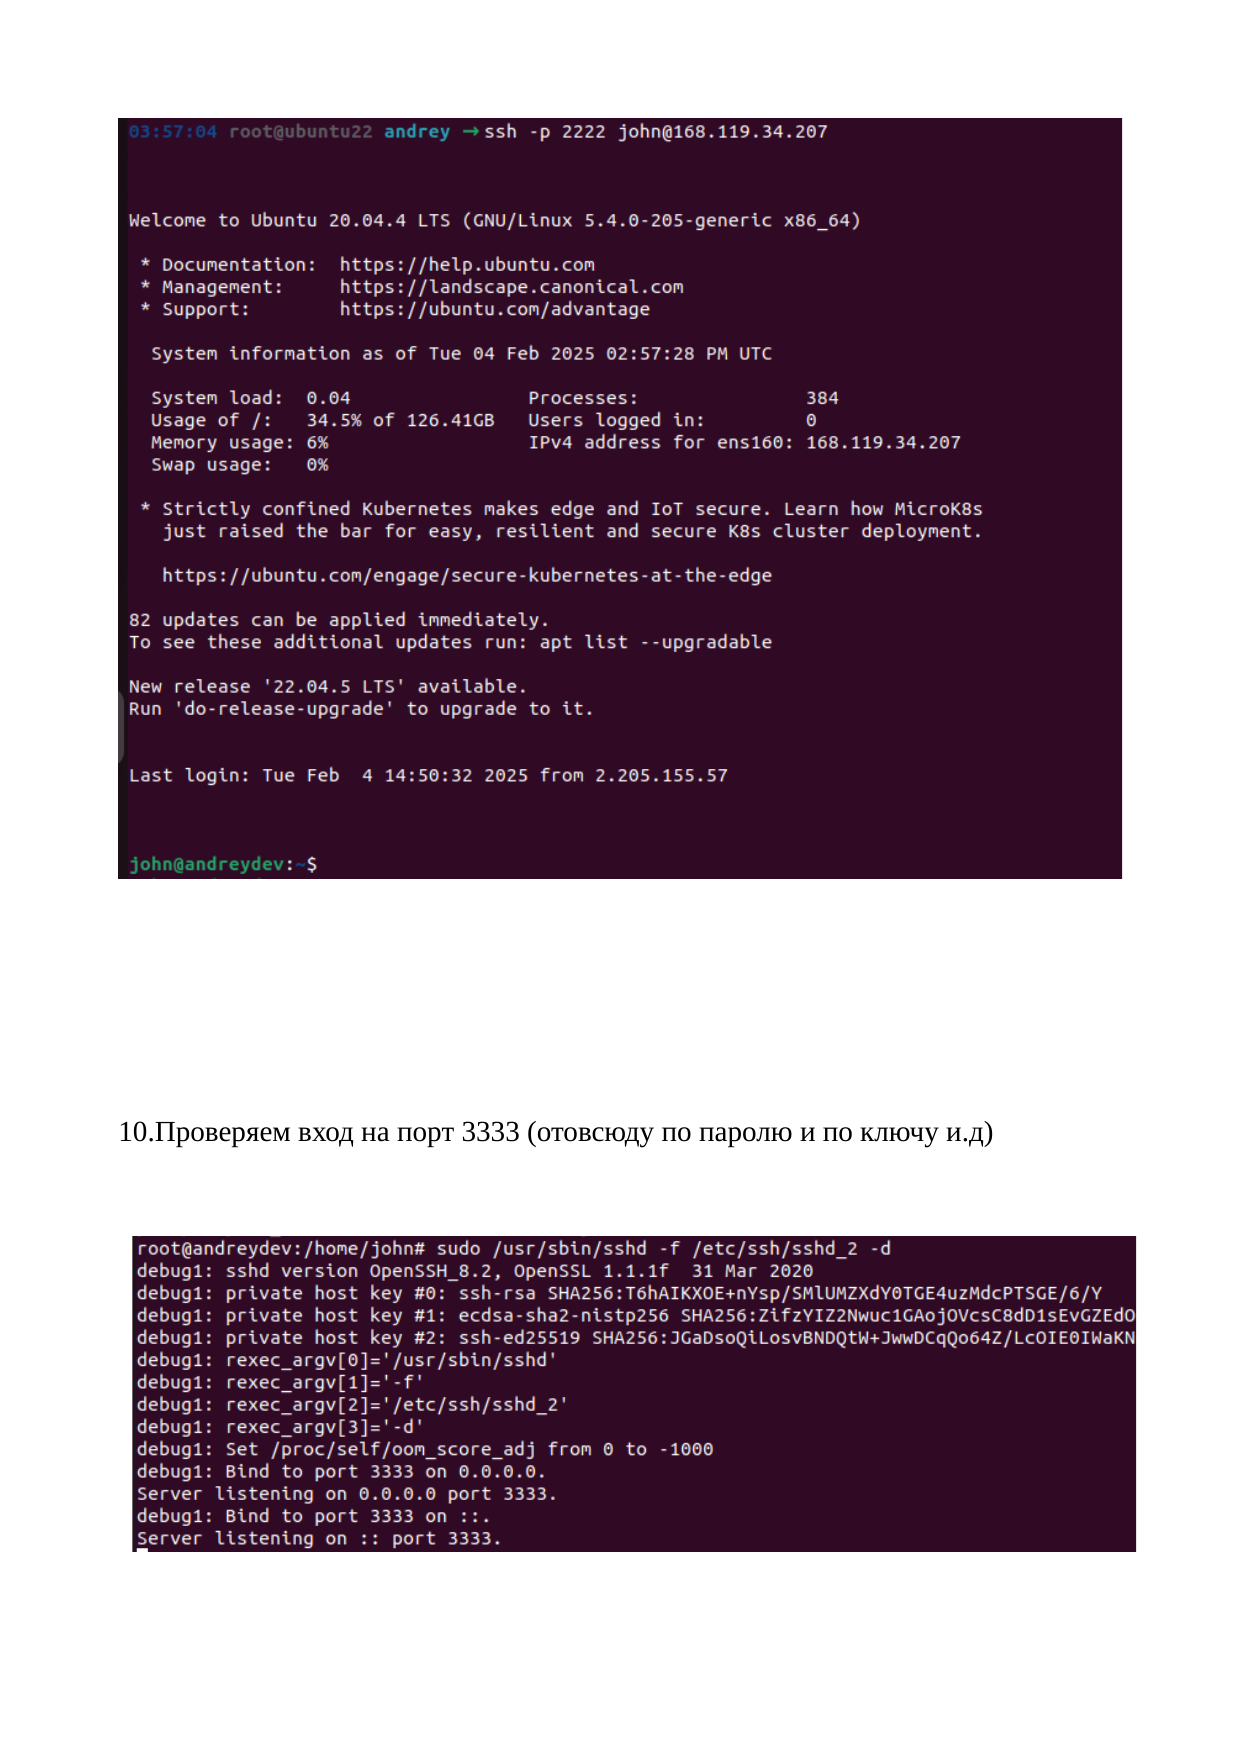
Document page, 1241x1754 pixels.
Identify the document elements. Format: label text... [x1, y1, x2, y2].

picture [118, 118, 1123, 879]
text 10.Проверяем вход на порт 3333 (отовсюду по паролю и по ключу и.д) [118, 1114, 1122, 1148]
picture [132, 1236, 1137, 1552]
